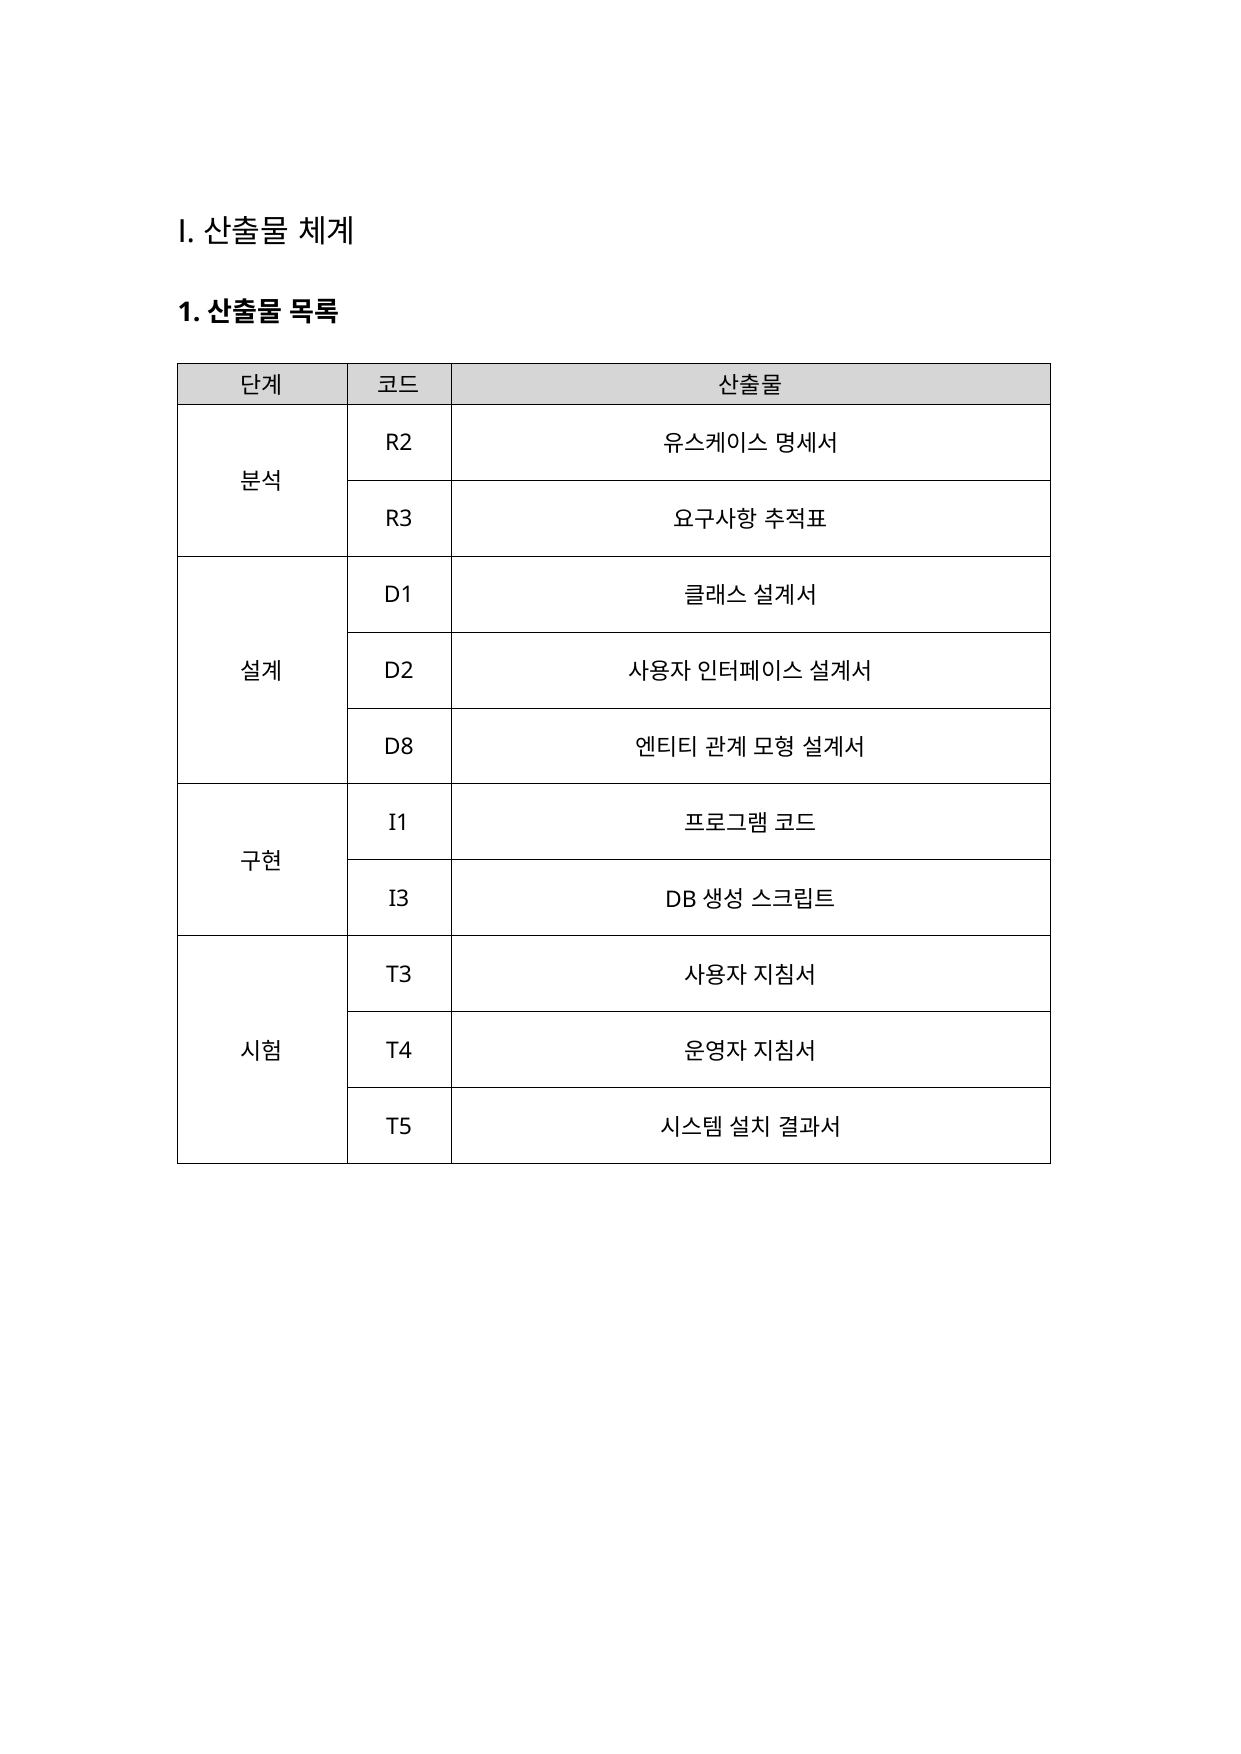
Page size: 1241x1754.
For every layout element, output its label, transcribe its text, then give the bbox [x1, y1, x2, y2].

table_cell 유스케이스 명세서 [452, 405, 1050, 479]
table_cell 시험 [178, 936, 347, 1163]
text Ⅰ. 산출물 체계 [177, 207, 1063, 252]
table_cell R3 [348, 481, 451, 556]
table_cell I3 [348, 860, 451, 935]
table_cell 클래스 설계서 [452, 557, 1050, 631]
table_cell 분석 [178, 405, 347, 556]
table_cell 설계 [178, 557, 347, 783]
table_cell 사용자 지침서 [452, 936, 1050, 1011]
table_cell I1 [348, 784, 451, 859]
table_cell 요구사항 추적표 [452, 481, 1050, 556]
table_cell 시스템 설치 결과서 [452, 1088, 1050, 1163]
table_header 단계 [178, 364, 347, 404]
table_cell T3 [348, 936, 451, 1011]
table_cell D2 [348, 633, 451, 707]
table_cell T4 [348, 1012, 451, 1087]
table_cell 프로그램 코드 [452, 784, 1050, 859]
table_header 산출물 [452, 364, 1050, 404]
table_header 코드 [348, 364, 451, 404]
table_cell D1 [348, 557, 451, 631]
table_cell DB 생성 스크립트 [452, 860, 1050, 935]
text 1. 산출물 목록 [177, 290, 1063, 329]
table_cell T5 [348, 1088, 451, 1163]
table_cell D8 [348, 709, 451, 783]
table_cell 사용자 인터페이스 설계서 [452, 633, 1050, 707]
table_cell R2 [348, 405, 451, 479]
table_cell 엔티티 관계 모형 설계서 [452, 709, 1050, 783]
table_cell 운영자 지침서 [452, 1012, 1050, 1087]
table_cell 구현 [178, 784, 347, 935]
